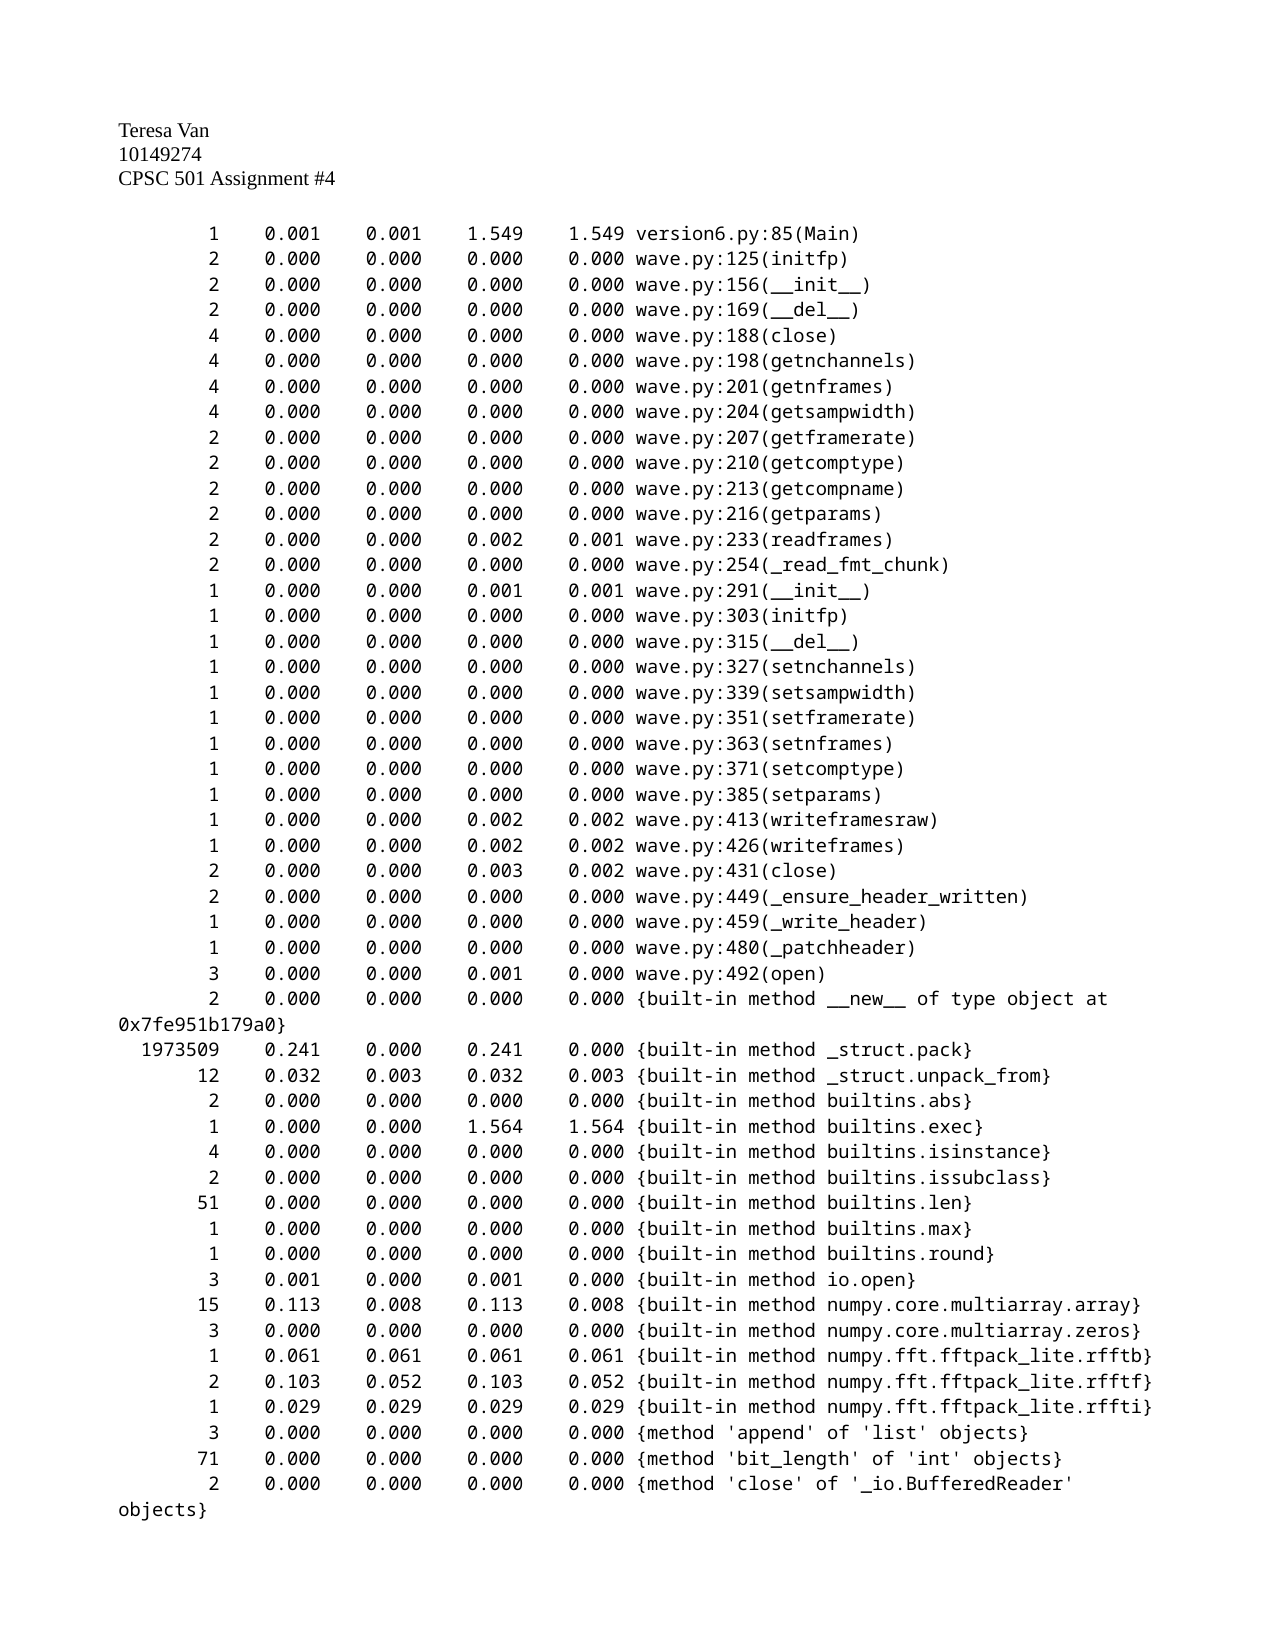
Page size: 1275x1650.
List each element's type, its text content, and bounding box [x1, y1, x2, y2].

text 3 0.000 0.000 0.001 0.000 wave.py:492(open) [118, 960, 1157, 985]
text 1 0.000 0.000 0.000 0.000 {built-in method builtins.round} [118, 1241, 1157, 1266]
text 2 0.000 0.000 0.000 0.000 {built-in method builtins.issubclass} [118, 1164, 1157, 1189]
text 2 0.000 0.000 0.000 0.000 wave.py:449(_ensure_header_written) [118, 883, 1157, 909]
text 2 0.000 0.000 0.000 0.000 wave.py:216(getparams) [118, 501, 1157, 526]
text 2 0.103 0.052 0.103 0.052 {built-in method numpy.fft.fftpack_lite.rfftf} [118, 1368, 1157, 1394]
text 1 0.000 0.000 0.000 0.000 wave.py:371(setcomptype) [118, 756, 1157, 781]
text 4 0.000 0.000 0.000 0.000 {built-in method builtins.isinstance} [118, 1138, 1157, 1164]
text 1 0.001 0.001 1.549 1.549 version6.py:85(Main) [118, 220, 1157, 245]
text 1 0.000 0.000 0.000 0.000 wave.py:459(_write_header) [118, 909, 1157, 934]
text 2 0.000 0.000 0.000 0.000 wave.py:169(__del__) [118, 296, 1157, 322]
text 3 0.001 0.000 0.001 0.000 {built-in method io.open} [118, 1266, 1157, 1292]
text 51 0.000 0.000 0.000 0.000 {built-in method builtins.len} [118, 1189, 1157, 1215]
text 1 0.000 0.000 0.000 0.000 wave.py:363(setnframes) [118, 730, 1157, 756]
text 1 0.000 0.000 0.000 0.000 wave.py:339(setsampwidth) [118, 679, 1157, 705]
text 1 0.000 0.000 0.000 0.000 wave.py:303(initfp) [118, 603, 1157, 628]
text 3 0.000 0.000 0.000 0.000 {method 'append' of 'list' objects} [118, 1419, 1157, 1445]
text 1 0.000 0.000 0.000 0.000 wave.py:327(setnchannels) [118, 654, 1157, 679]
text 4 0.000 0.000 0.000 0.000 wave.py:201(getnframes) [118, 373, 1157, 398]
text 2 0.000 0.000 0.003 0.002 wave.py:431(close) [118, 858, 1157, 883]
text 1 0.000 0.000 0.001 0.001 wave.py:291(__init__) [118, 577, 1157, 603]
text 1 0.000 0.000 1.564 1.564 {built-in method builtins.exec} [118, 1113, 1157, 1138]
text 2 0.000 0.000 0.002 0.001 wave.py:233(readframes) [118, 526, 1157, 552]
text 1 0.000 0.000 0.000 0.000 wave.py:351(setframerate) [118, 705, 1157, 730]
text 2 0.000 0.000 0.000 0.000 wave.py:207(getframerate) [118, 424, 1157, 449]
text 71 0.000 0.000 0.000 0.000 {method 'bit_length' of 'int' objects} [118, 1445, 1157, 1470]
text 2 0.000 0.000 0.000 0.000 {method 'close' of '_io.BufferedReader' objects} [118, 1470, 1157, 1521]
text 1 0.000 0.000 0.000 0.000 {built-in method builtins.max} [118, 1215, 1157, 1241]
text 1 0.000 0.000 0.002 0.002 wave.py:413(writeframesraw) [118, 807, 1157, 832]
text 2 0.000 0.000 0.000 0.000 {built-in method builtins.abs} [118, 1087, 1157, 1113]
text 2 0.000 0.000 0.000 0.000 {built-in method __new__ of type object at 0x7fe951b179a0} [118, 985, 1157, 1036]
text 2 0.000 0.000 0.000 0.000 wave.py:213(getcompname) [118, 475, 1157, 501]
text 4 0.000 0.000 0.000 0.000 wave.py:198(getnchannels) [118, 347, 1157, 373]
text 2 0.000 0.000 0.000 0.000 wave.py:125(initfp) [118, 245, 1157, 271]
text 4 0.000 0.000 0.000 0.000 wave.py:204(getsampwidth) [118, 398, 1157, 424]
text 2 0.000 0.000 0.000 0.000 wave.py:210(getcomptype) [118, 449, 1157, 475]
text 1 0.000 0.000 0.000 0.000 wave.py:480(_patchheader) [118, 934, 1157, 960]
text 3 0.000 0.000 0.000 0.000 {built-in method numpy.core.multiarray.zeros} [118, 1317, 1157, 1343]
text 1 0.029 0.029 0.029 0.029 {built-in method numpy.fft.fftpack_lite.rffti} [118, 1394, 1157, 1419]
text 1 0.061 0.061 0.061 0.061 {built-in method numpy.fft.fftpack_lite.rfftb} [118, 1343, 1157, 1368]
text 2 0.000 0.000 0.000 0.000 wave.py:156(__init__) [118, 271, 1157, 296]
text 1 0.000 0.000 0.000 0.000 wave.py:385(setparams) [118, 781, 1157, 807]
text 1973509 0.241 0.000 0.241 0.000 {built-in method _struct.pack} [118, 1036, 1157, 1062]
text 1 0.000 0.000 0.002 0.002 wave.py:426(writeframes) [118, 832, 1157, 858]
text 4 0.000 0.000 0.000 0.000 wave.py:188(close) [118, 322, 1157, 347]
text 15 0.113 0.008 0.113 0.008 {built-in method numpy.core.multiarray.array} [118, 1292, 1157, 1317]
text 1 0.000 0.000 0.000 0.000 wave.py:315(__del__) [118, 628, 1157, 654]
text 12 0.032 0.003 0.032 0.003 {built-in method _struct.unpack_from} [118, 1062, 1157, 1087]
text 2 0.000 0.000 0.000 0.000 wave.py:254(_read_fmt_chunk) [118, 552, 1157, 577]
